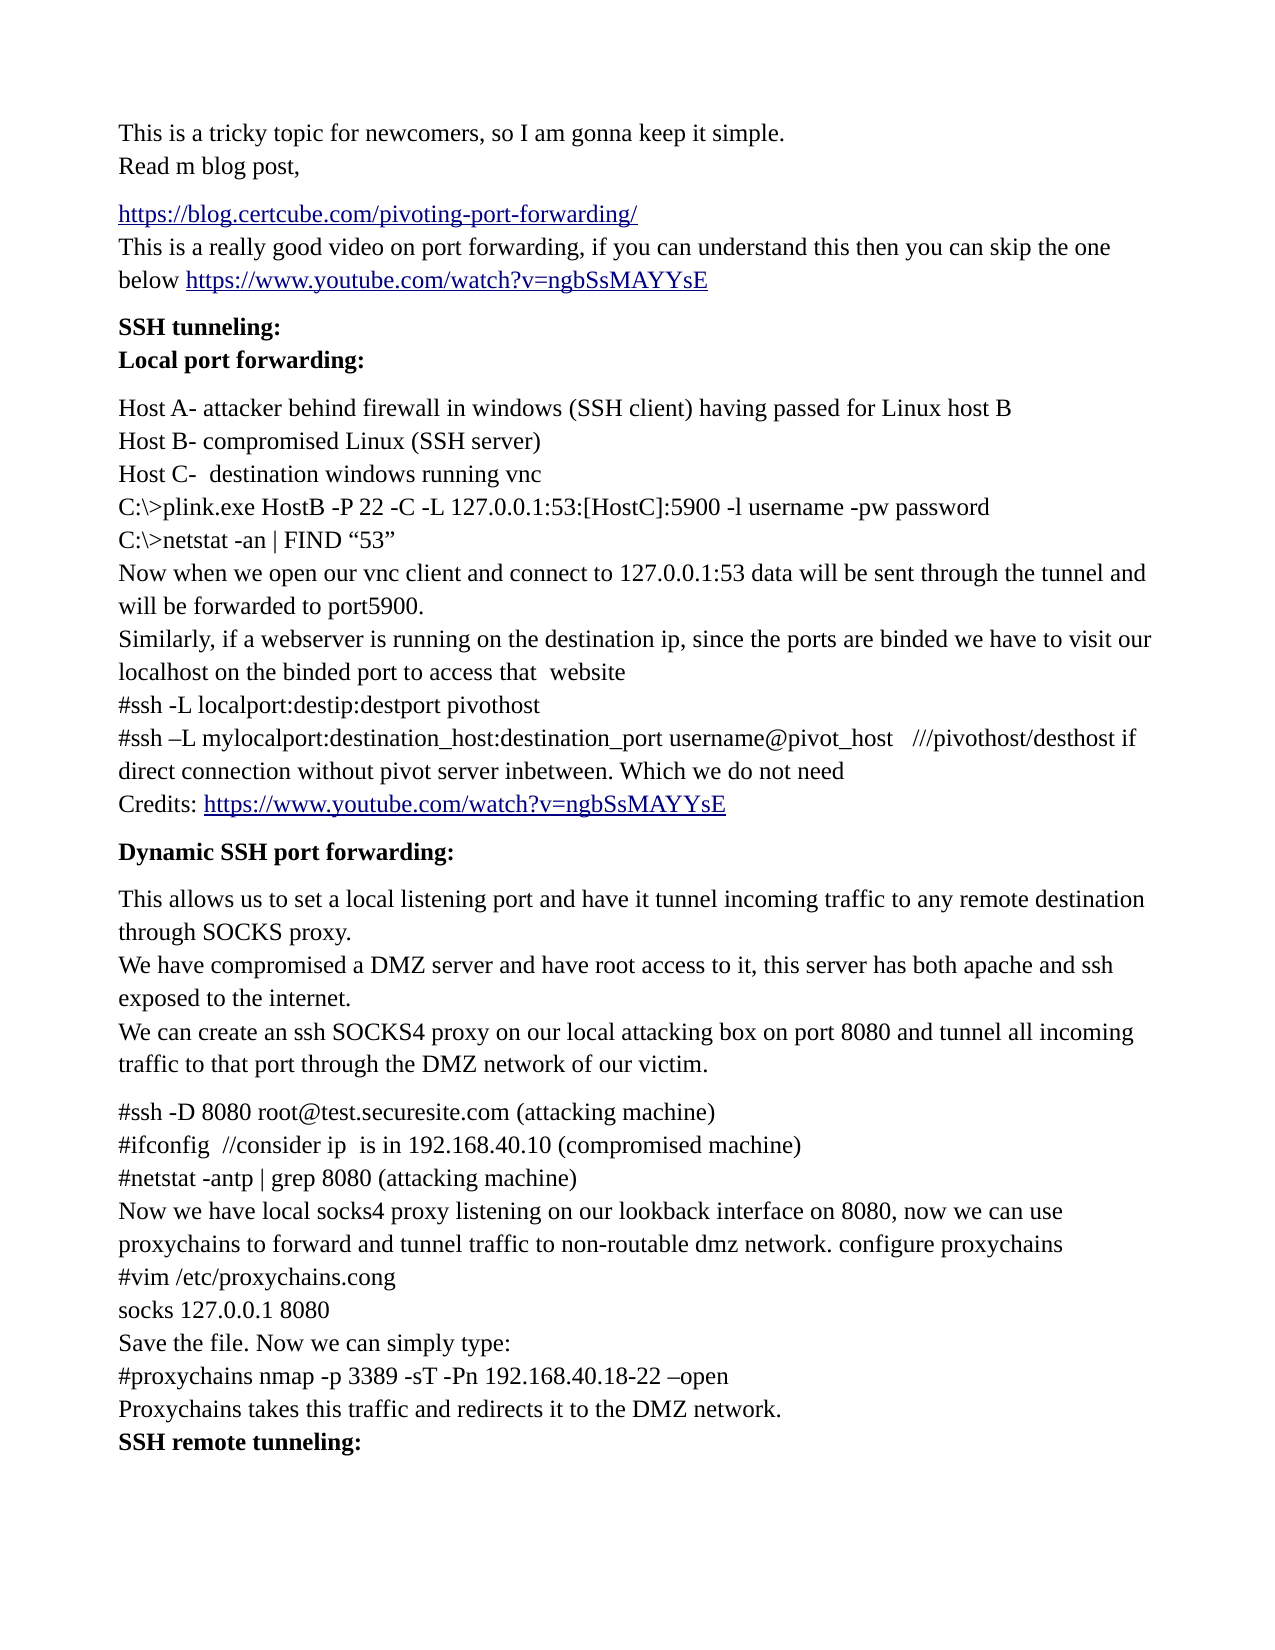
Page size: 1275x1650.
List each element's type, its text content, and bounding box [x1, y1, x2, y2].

text This allows us to set a local listening port and have it tunnel incoming traffic to any remote destination through SOCKS proxy. We have compromised a DMZ server and have root access to it, this server has both apache and ssh exposed to the internet. We can create an ssh SOCKS4 proxy on our local attacking box on port 8080 and tunnel all incoming traffic to that port through the DMZ network of our victim. [118, 884, 1157, 1078]
text This is a tricky topic for newcomers, so I am gonna keep it simple. Read m blog post, [118, 118, 1157, 180]
text Dynamic SSH port forwarding: [118, 837, 1157, 866]
text Host A- attacker behind firewall in windows (SSH client) having passed for Linux host B Host B- compromised Linux (SSH server) Host C- destination windows running vnc C:\>plink.exe HostB -P 22 -C -L 127.0.0.1:53:[HostC]:5900 -l username -pw password C:\>netstat -an | FIND “53” Now when we open our vnc client and connect to 127.0.0.1:53 data will be sent through the tunnel and will be forwarded to port5900. Similarly, if a webserver is running on the destination ip, since the ports are binded we have to visit our localhost on the binded port to access that website #ssh -L localport:destip:destport pivothost #ssh –L mylocalport:destination_host:destination_port username@pivot_host ///pivothost/desthost if direct connection without pivot server inbetween. Which we do not need Credits: https://www.youtube.com/watch?v=ngbSsMAYYsE [118, 393, 1157, 818]
text https://blog.certcube.com/pivoting-port-forwarding/ This is a really good video on port forwarding, if you can understand this then you can skip the one below https://www.youtube.com/watch?v=ngbSsMAYYsE [118, 199, 1157, 293]
text #ssh -D 8080 root@test.securesite.com (attacking machine) #ifconfig //consider ip is in 192.168.40.10 (compromised machine) #netstat -antp | grep 8080 (attacking machine) Now we have local socks4 proxy listening on our lookback interface on 8080, now we can use proxychains to forward and tunnel traffic to non-routable dmz network. configure proxychains #vim /etc/proxychains.cong socks 127.0.0.1 8080 Save the file. Now we can simply type: #proxychains nmap -p 3389 -sT -Pn 192.168.40.18-22 –open Proxychains takes this traffic and redirects it to the DMZ network. SSH remote tunneling: [118, 1097, 1157, 1456]
text SSH tunneling: Local port forwarding: [118, 312, 1157, 374]
